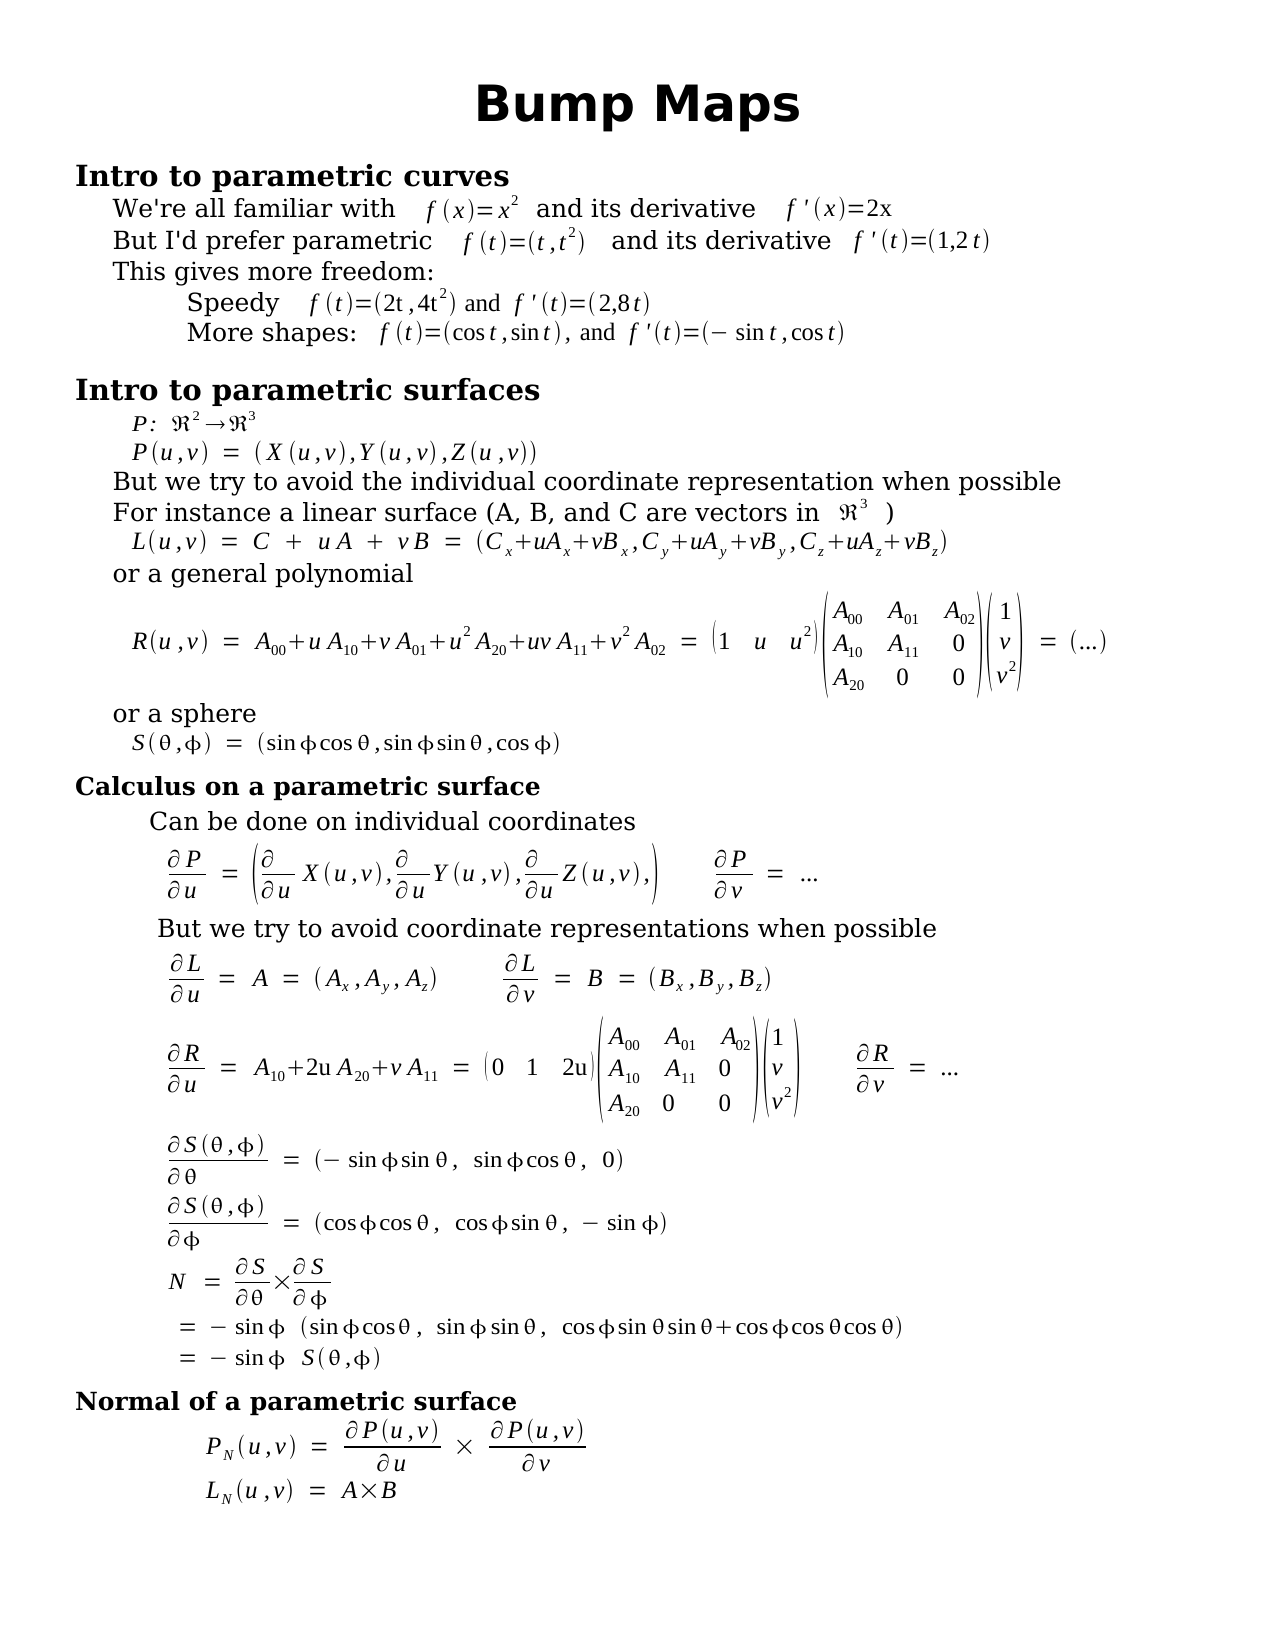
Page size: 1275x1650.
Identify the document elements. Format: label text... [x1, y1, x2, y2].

subtitle Calculus on a parametric surface [75, 772, 1200, 801]
text This gives more freedom: [112, 257, 1200, 286]
text But we try to avoid the individual coordinate representation when possible [112, 467, 1200, 497]
text But we try to avoid coordinate representations when possible [75, 914, 1200, 943]
subtitle Intro to parametric curves [75, 159, 1200, 193]
text More shapes: [112, 318, 1200, 348]
subtitle Bump Maps [75, 75, 1200, 133]
text Speedy [112, 286, 1200, 318]
text or a general polynomial [112, 559, 1200, 588]
text We're all familiar with and its derivative [112, 193, 1200, 225]
text For instance a linear surface (A, B, and C are vectors in) [112, 497, 1200, 528]
subtitle Normal of a parametric surface [75, 1387, 1200, 1417]
text or a sphere [112, 699, 1200, 728]
subtitle Intro to parametric surfaces [75, 373, 1200, 408]
text Can be done on individual coordinates [75, 807, 1200, 837]
text But I'd prefer parametric and its derivative [112, 225, 1200, 257]
